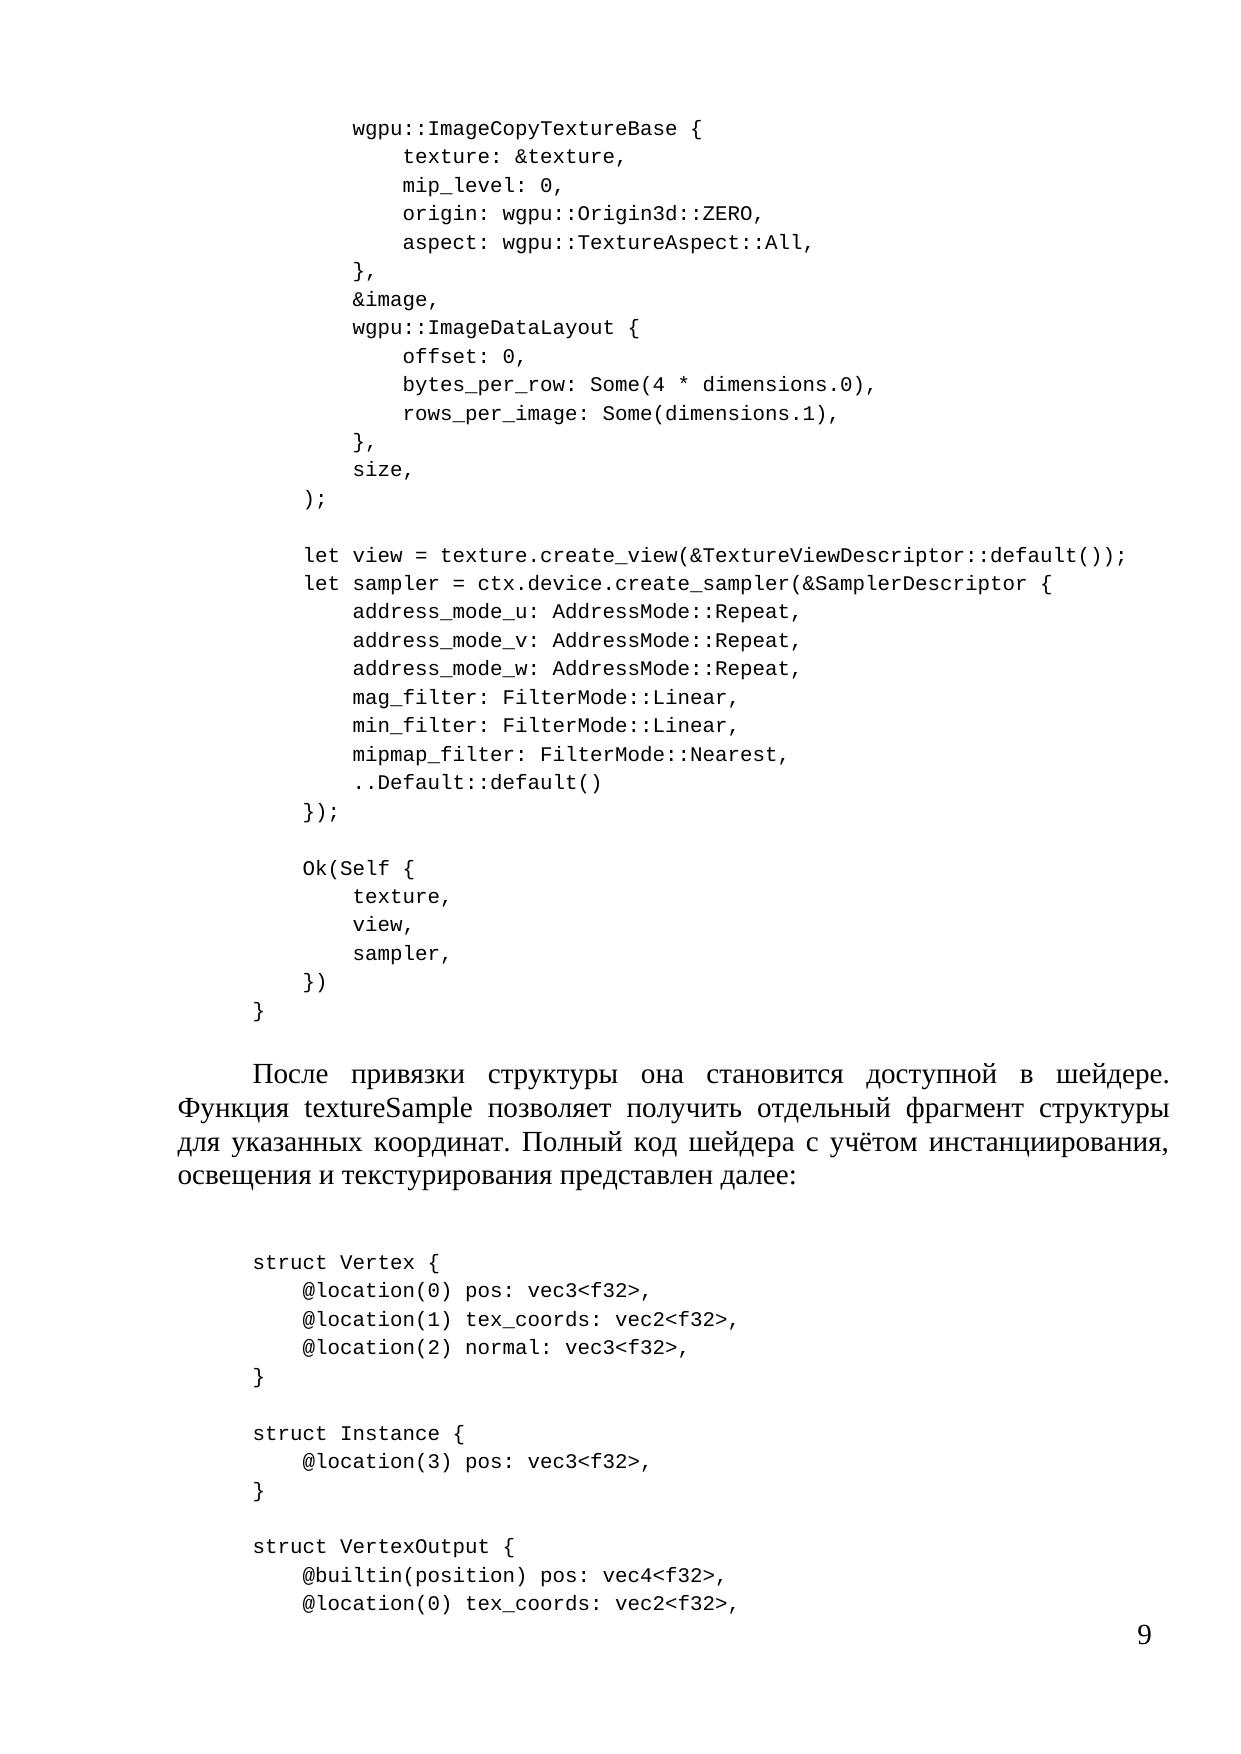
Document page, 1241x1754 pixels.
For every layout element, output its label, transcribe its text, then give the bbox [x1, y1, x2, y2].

text let view = texture.create_view(&TextureViewDescriptor::default()); [177, 545, 1170, 568]
text @location(0) pos: vec3<f32>, [177, 1281, 1170, 1304]
text address_mode_w: AddressMode::Repeat, [177, 658, 1170, 682]
text origin: wgpu::Origin3d::ZERO, [177, 203, 1170, 227]
text mipmap_filter: FilterMode::Nearest, [177, 744, 1170, 767]
text texture, [177, 886, 1170, 909]
text size, [177, 459, 1170, 483]
text ); [177, 488, 1170, 511]
text mag_filter: FilterMode::Linear, [177, 687, 1170, 711]
text &image, [177, 289, 1170, 312]
text wgpu::ImageCopyTextureBase { [177, 118, 1170, 142]
text }) [177, 971, 1170, 995]
text @location(1) tex_coords: vec2<f32>, [177, 1309, 1170, 1333]
text ..Default::default() [177, 772, 1170, 796]
text @location(3) pos: vec3<f32>, [177, 1451, 1170, 1475]
text texture: &texture, [177, 147, 1170, 170]
text Ok(Self { [177, 857, 1170, 881]
text } [177, 1000, 1170, 1023]
text struct Vertex { [177, 1252, 1170, 1276]
text @builtin(position) pos: vec4<f32>, [177, 1565, 1170, 1588]
text address_mode_v: AddressMode::Repeat, [177, 630, 1170, 654]
text offset: 0, [177, 346, 1170, 369]
text struct Instance { [177, 1423, 1170, 1446]
text wgpu::ImageDataLayout { [177, 317, 1170, 341]
text } [177, 1479, 1170, 1503]
text struct VertexOutput { [177, 1536, 1170, 1560]
text После привязки структуры она становится доступной в шейдере. Функция textureSample позволяет получить отдельный фрагмент структуры для указанных координат. Полный код шейдера с учётом инстанциирования, освещения и текстурирования представлен далее: [177, 1057, 1170, 1191]
text }, [177, 260, 1170, 284]
text bytes_per_row: Some(4 * dimensions.0), [177, 374, 1170, 398]
text address_mode_u: AddressMode::Repeat, [177, 602, 1170, 625]
text }); [177, 801, 1170, 824]
text @location(2) normal: vec3<f32>, [177, 1337, 1170, 1361]
text view, [177, 914, 1170, 938]
text }, [177, 431, 1170, 454]
text aspect: wgpu::TextureAspect::All, [177, 232, 1170, 256]
text let sampler = ctx.device.create_sampler(&SamplerDescriptor { [177, 573, 1170, 597]
text rows_per_image: Some(dimensions.1), [177, 402, 1170, 426]
text mip_level: 0, [177, 175, 1170, 199]
text @location(0) tex_coords: vec2<f32>, [177, 1593, 1170, 1617]
text min_filter: FilterMode::Linear, [177, 715, 1170, 739]
text } [177, 1366, 1170, 1389]
text sampler, [177, 943, 1170, 966]
